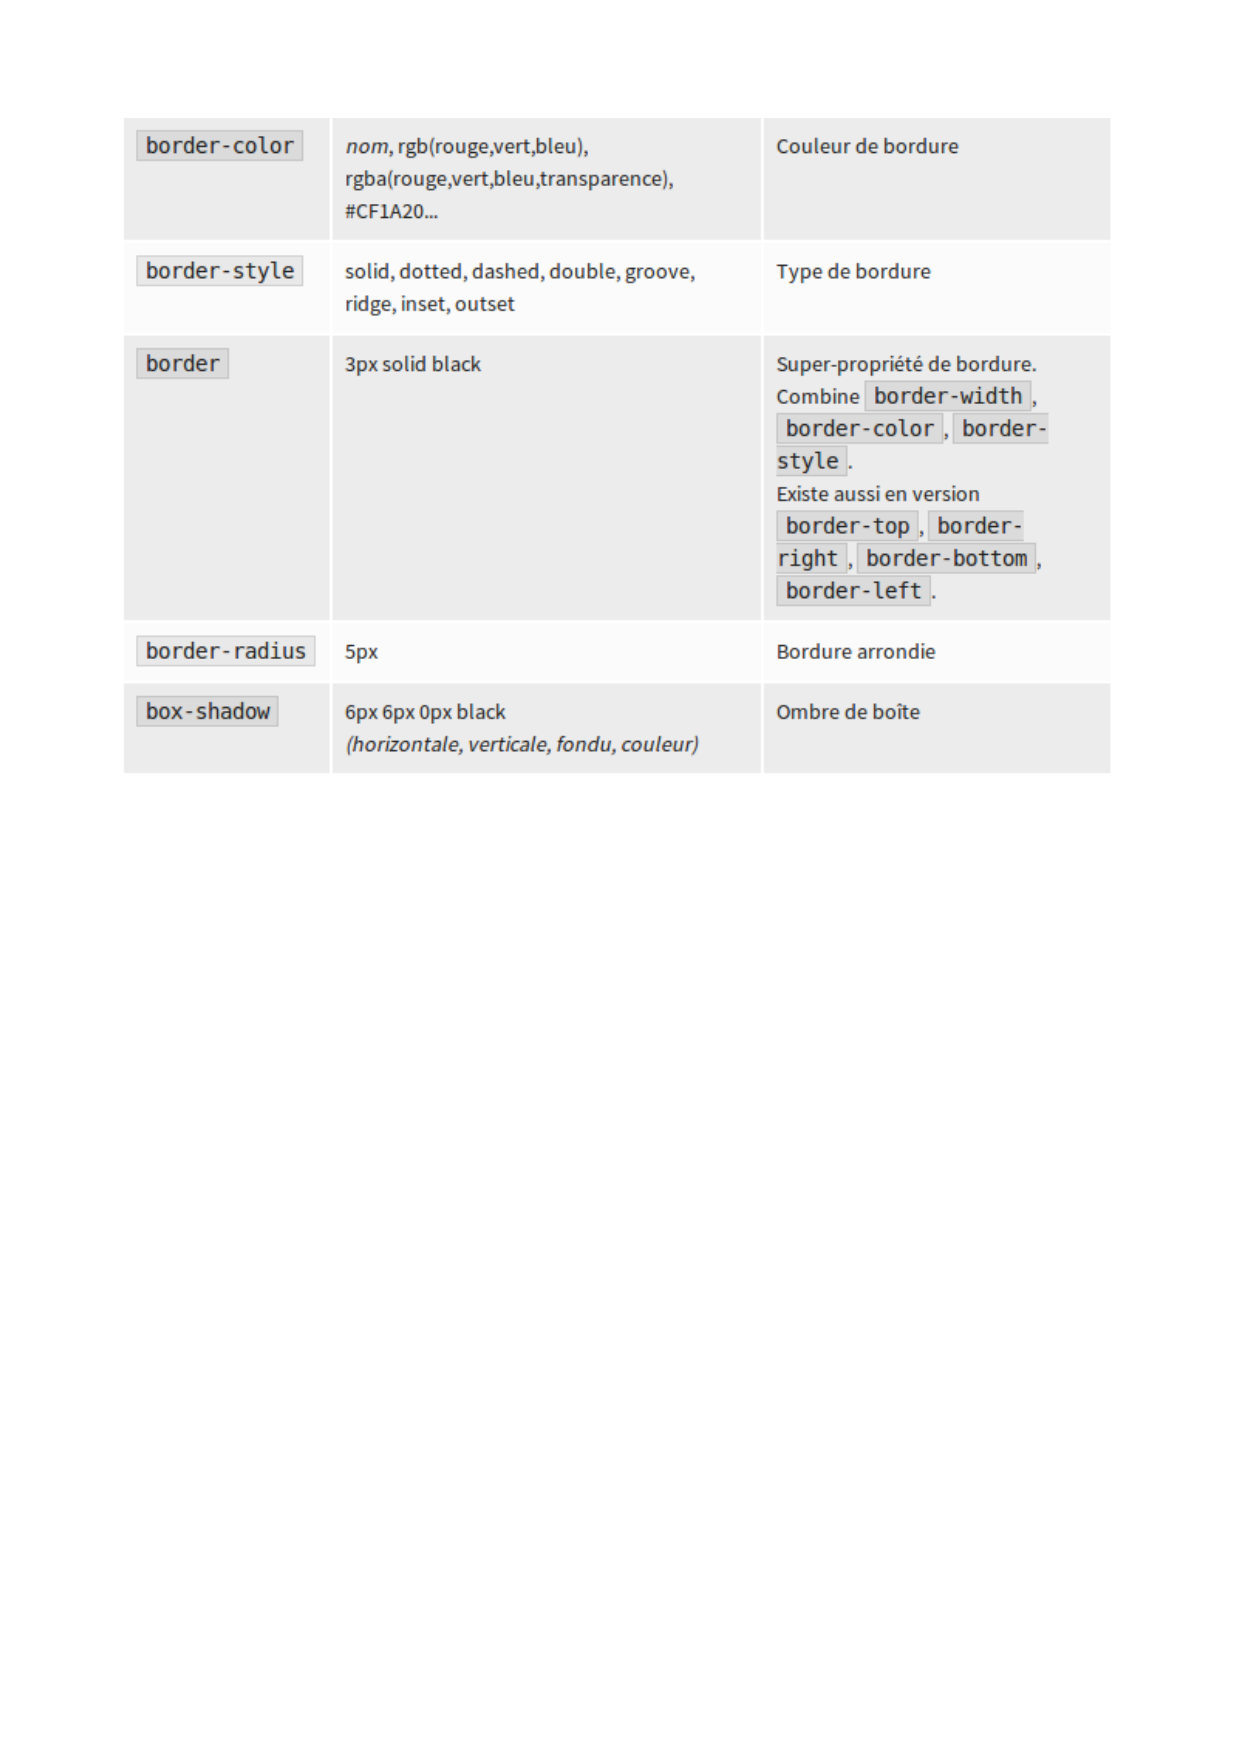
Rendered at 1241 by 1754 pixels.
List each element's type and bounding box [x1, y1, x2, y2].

picture [118, 118, 1123, 795]
